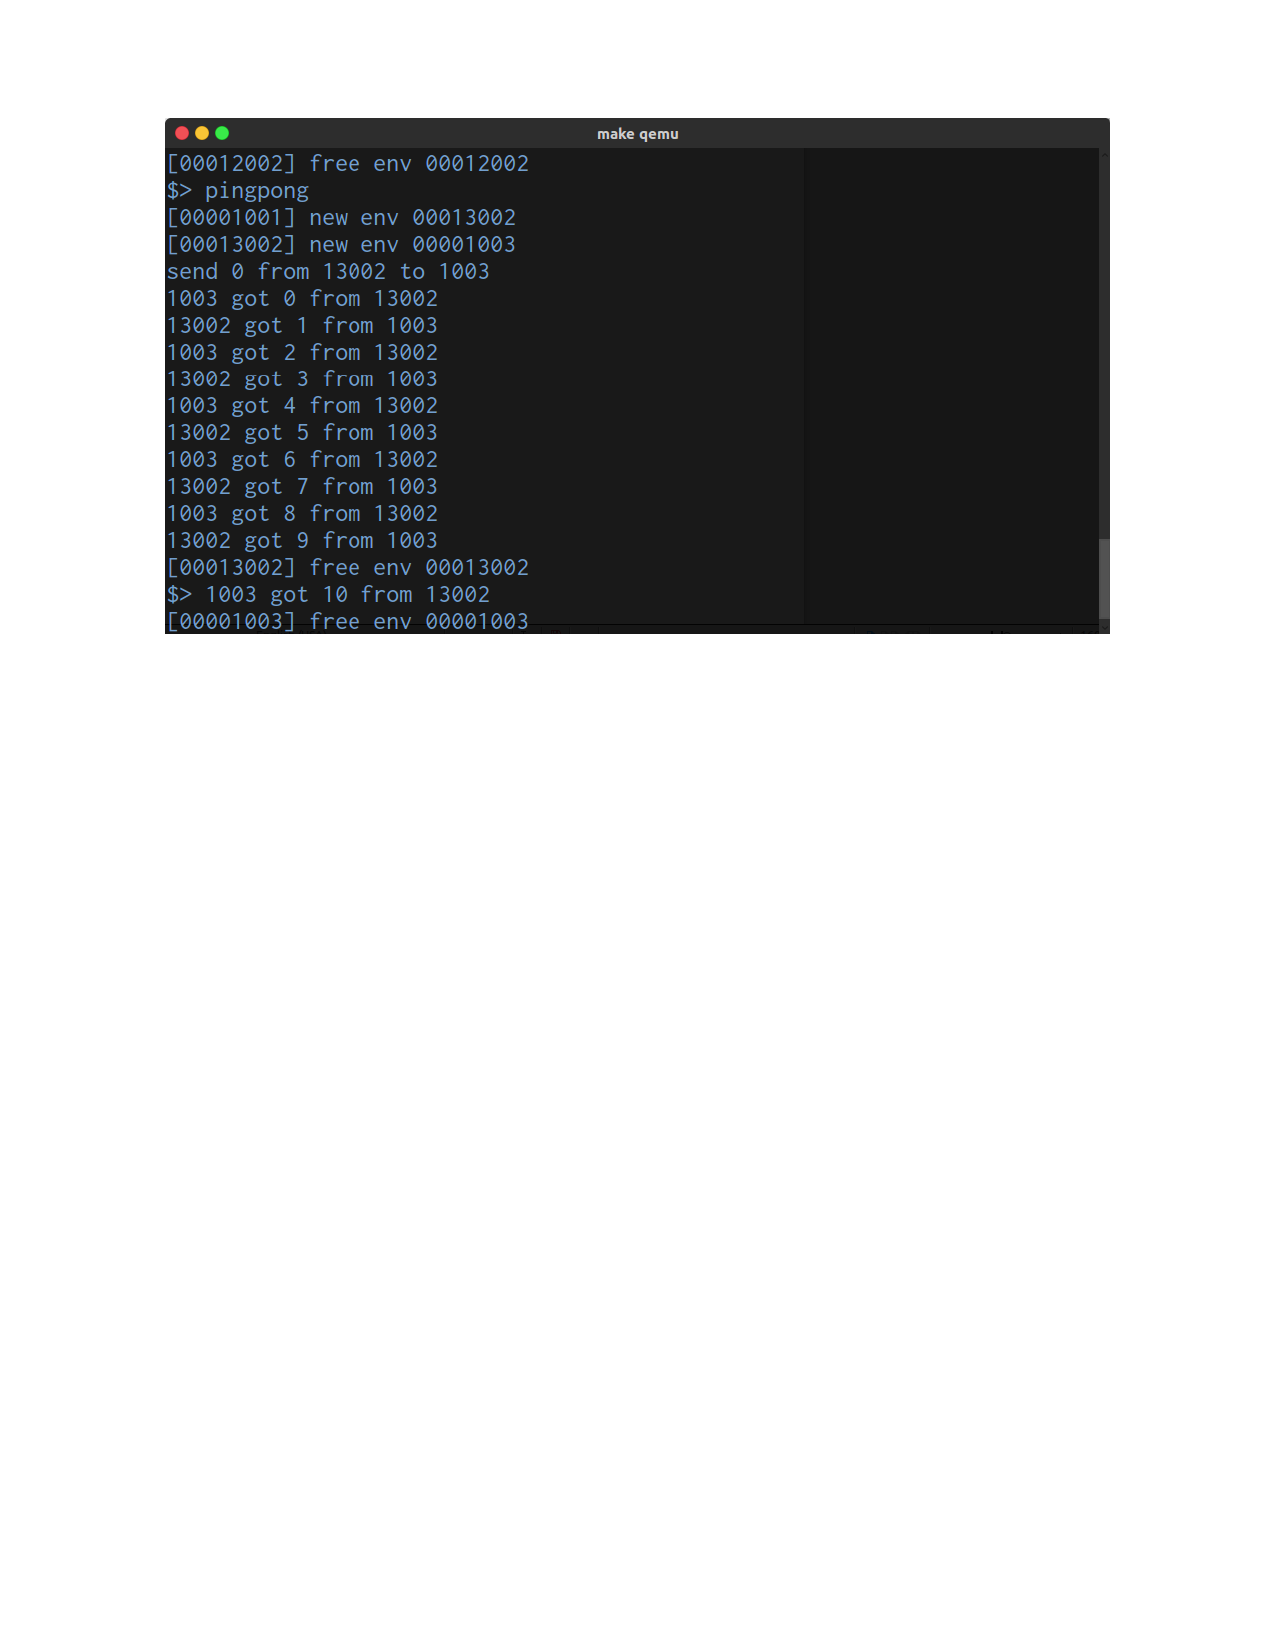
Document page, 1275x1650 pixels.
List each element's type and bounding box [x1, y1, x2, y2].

picture [165, 118, 1110, 634]
